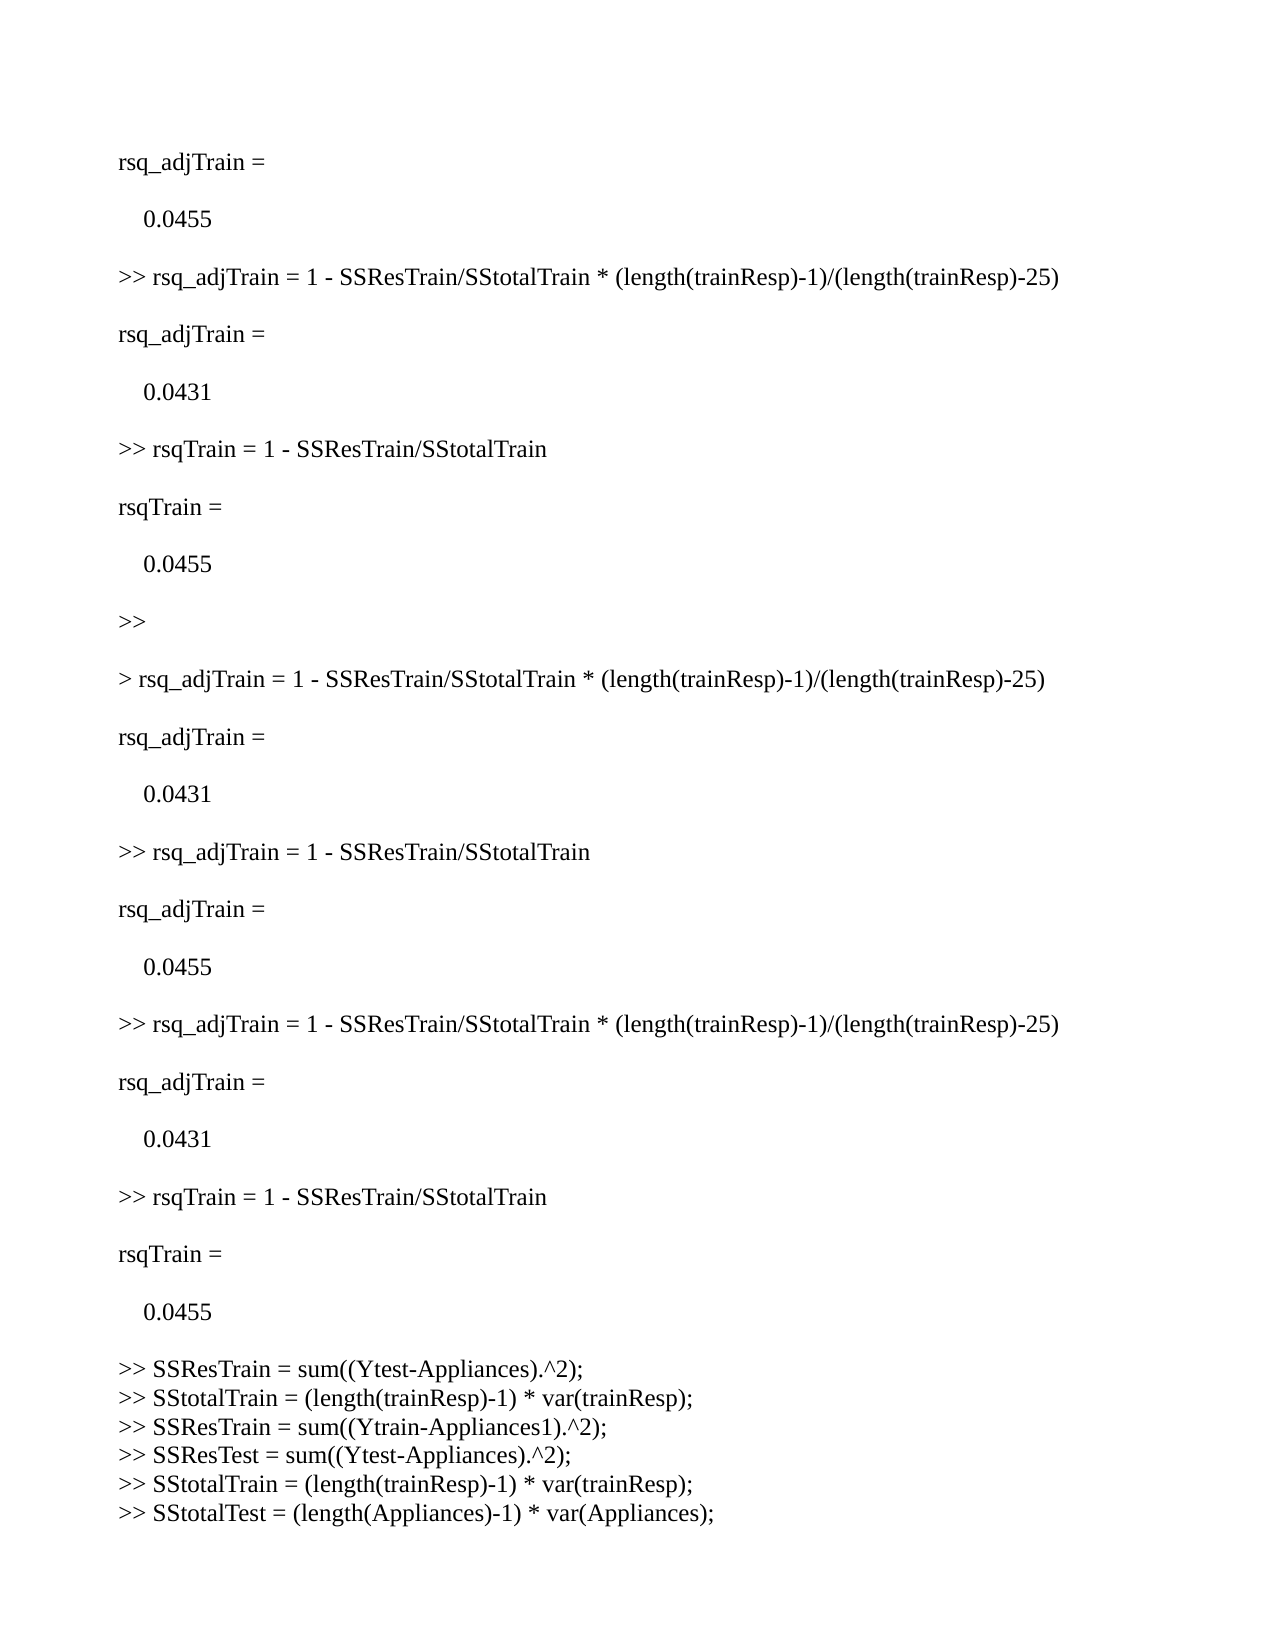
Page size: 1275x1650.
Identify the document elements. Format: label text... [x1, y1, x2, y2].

text >> SSResTrain = sum((Ytest-Appliances).^2); [118, 1354, 1157, 1383]
text >> SStotalTrain = (length(trainResp)-1) * var(trainResp); [118, 1383, 1157, 1412]
text >> rsqTrain = 1 - SSResTrain/SStotalTrain [118, 1182, 1157, 1211]
text 0.0431 [118, 1124, 1157, 1153]
text rsq_adjTrain = [118, 722, 1157, 751]
text 0.0455 [118, 1297, 1157, 1326]
text 0.0431 [118, 779, 1157, 808]
text 0.0455 [118, 549, 1157, 578]
text rsq_adjTrain = [118, 1067, 1157, 1096]
text >> rsq_adjTrain = 1 - SSResTrain/SStotalTrain * (length(trainResp)-1)/(length(trainResp)-25) [118, 262, 1157, 291]
text rsqTrain = [118, 492, 1157, 521]
text > rsq_adjTrain = 1 - SSResTrain/SStotalTrain * (length(trainResp)-1)/(length(trainResp)-25) [118, 664, 1157, 693]
text >> rsq_adjTrain = 1 - SSResTrain/SStotalTrain [118, 837, 1157, 866]
text 0.0455 [118, 204, 1157, 233]
text >> rsq_adjTrain = 1 - SSResTrain/SStotalTrain * (length(trainResp)-1)/(length(trainResp)-25) [118, 1009, 1157, 1038]
text >> SSResTrain = sum((Ytrain-Appliances1).^2); [118, 1412, 1157, 1441]
text >> SStotalTest = (length(Appliances)-1) * var(Appliances); [118, 1498, 1157, 1527]
text rsqTrain = [118, 1239, 1157, 1268]
text 0.0431 [118, 377, 1157, 406]
text 0.0455 [118, 952, 1157, 981]
text >> SSResTest = sum((Ytest-Appliances).^2); [118, 1441, 1157, 1469]
text >> [118, 607, 1157, 636]
text rsq_adjTrain = [118, 894, 1157, 923]
text >> SStotalTrain = (length(trainResp)-1) * var(trainResp); [118, 1469, 1157, 1498]
text >> rsqTrain = 1 - SSResTrain/SStotalTrain [118, 434, 1157, 463]
text rsq_adjTrain = [118, 147, 1157, 176]
text rsq_adjTrain = [118, 319, 1157, 348]
